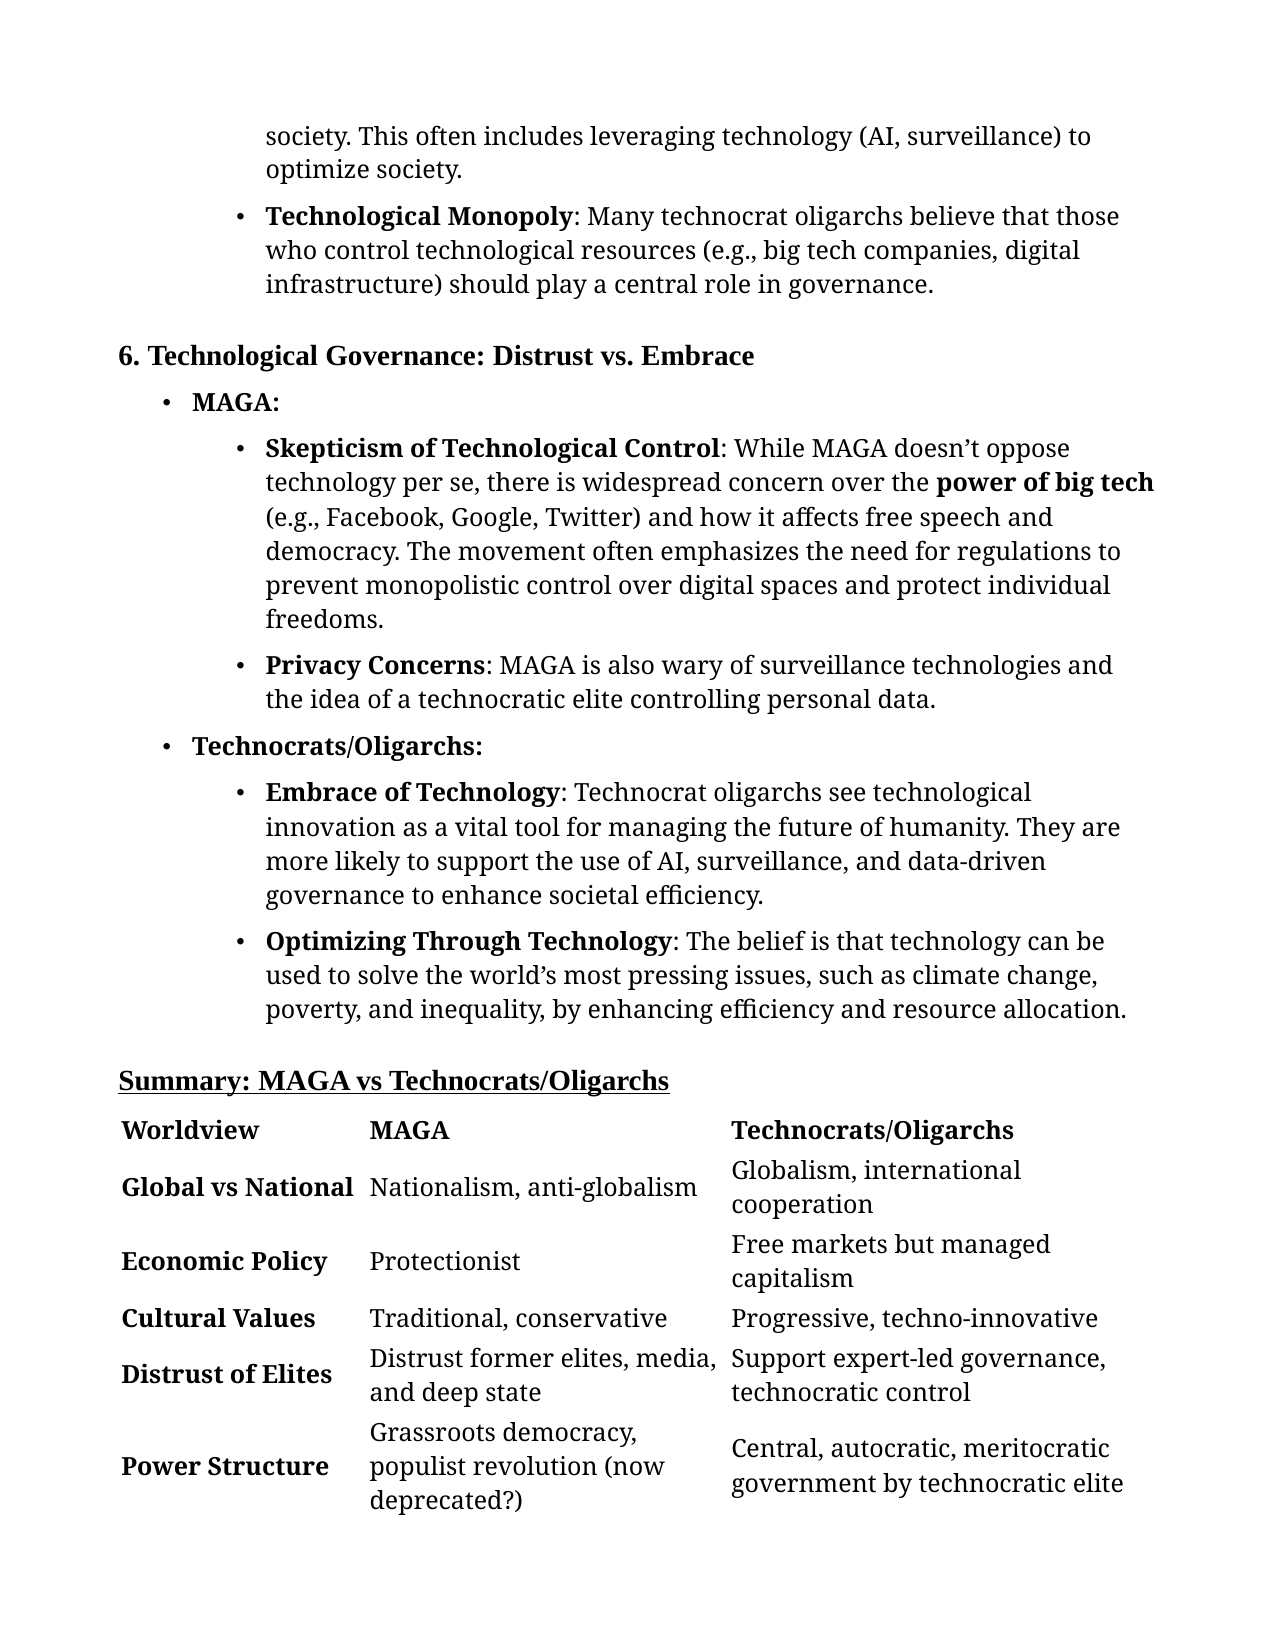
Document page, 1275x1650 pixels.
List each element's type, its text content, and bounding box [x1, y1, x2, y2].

table_cell Progressive, techno-innovative [728, 1298, 1157, 1337]
table_cell Globalism, international cooperation [728, 1150, 1157, 1223]
list Skepticism of Technological Control: While MAGA doesn’t oppose technology per se, there is widespread concern over the power of big tech (e.g., Facebook, Google, Twitter) and how it affects free speech and democracy. The movement often emphasizes the need for regulations to prevent monopolistic control over digital spaces and protect individual freedoms. [236, 431, 1157, 635]
table_cell Protectionist [366, 1224, 728, 1297]
list Embrace of Technology: Technocrat oligarchs see technological innovation as a vital tool for managing the future of humanity. They are more likely to support the use of AI, surveillance, and data-driven governance to enhance societal efficiency. [236, 775, 1157, 911]
table_header Worldview [118, 1110, 366, 1149]
table_cell Cultural Values [118, 1298, 366, 1337]
table_cell Distrust of Elites [118, 1337, 366, 1411]
table_cell Grassroots democracy, populist revolution (now deprecated?) [366, 1411, 728, 1519]
table_header Technocrats/Oligarchs [728, 1110, 1157, 1149]
table_cell Traditional, conservative [366, 1298, 728, 1337]
table_cell Central, autocratic, meritocratic government by technocratic elite [728, 1411, 1157, 1519]
list MAGA: [162, 384, 1157, 418]
list Technological Monopoly: Many technocrat oligarchs believe that those who control technological resources (e.g., big tech companies, digital infrastructure) should play a central role in governance. [236, 199, 1157, 301]
table_header MAGA [366, 1110, 728, 1149]
table_cell Support expert-led governance, technocratic control [728, 1337, 1157, 1411]
list Technocrats/Oligarchs: [162, 728, 1157, 763]
table_cell Global vs National [118, 1150, 366, 1223]
table_cell Distrust former elites, media, and deep state [366, 1337, 728, 1411]
subtitle 6. Technological Governance: Distrust vs. Embrace [118, 338, 1157, 372]
table_cell Nationalism, anti-globalism [366, 1150, 728, 1223]
list Privacy Concerns: MAGA is also wary of surveillance technologies and the idea of a technocratic elite controlling personal data. [236, 648, 1157, 716]
table_cell Power Structure [118, 1411, 366, 1519]
subtitle Summary: MAGA vs Technocrats/Oligarchs [118, 1063, 1157, 1097]
list Optimizing Through Technology: The belief is that technology can be used to solve the world’s most pressing issues, such as climate change, poverty, and inequality, by enhancing efficiency and resource allocation. [236, 924, 1157, 1026]
table_cell Free markets but managed capitalism [728, 1224, 1157, 1297]
list society. This often includes leveraging technology (AI, surveillance) to optimize society. [236, 118, 1157, 186]
table_cell Economic Policy [118, 1224, 366, 1297]
